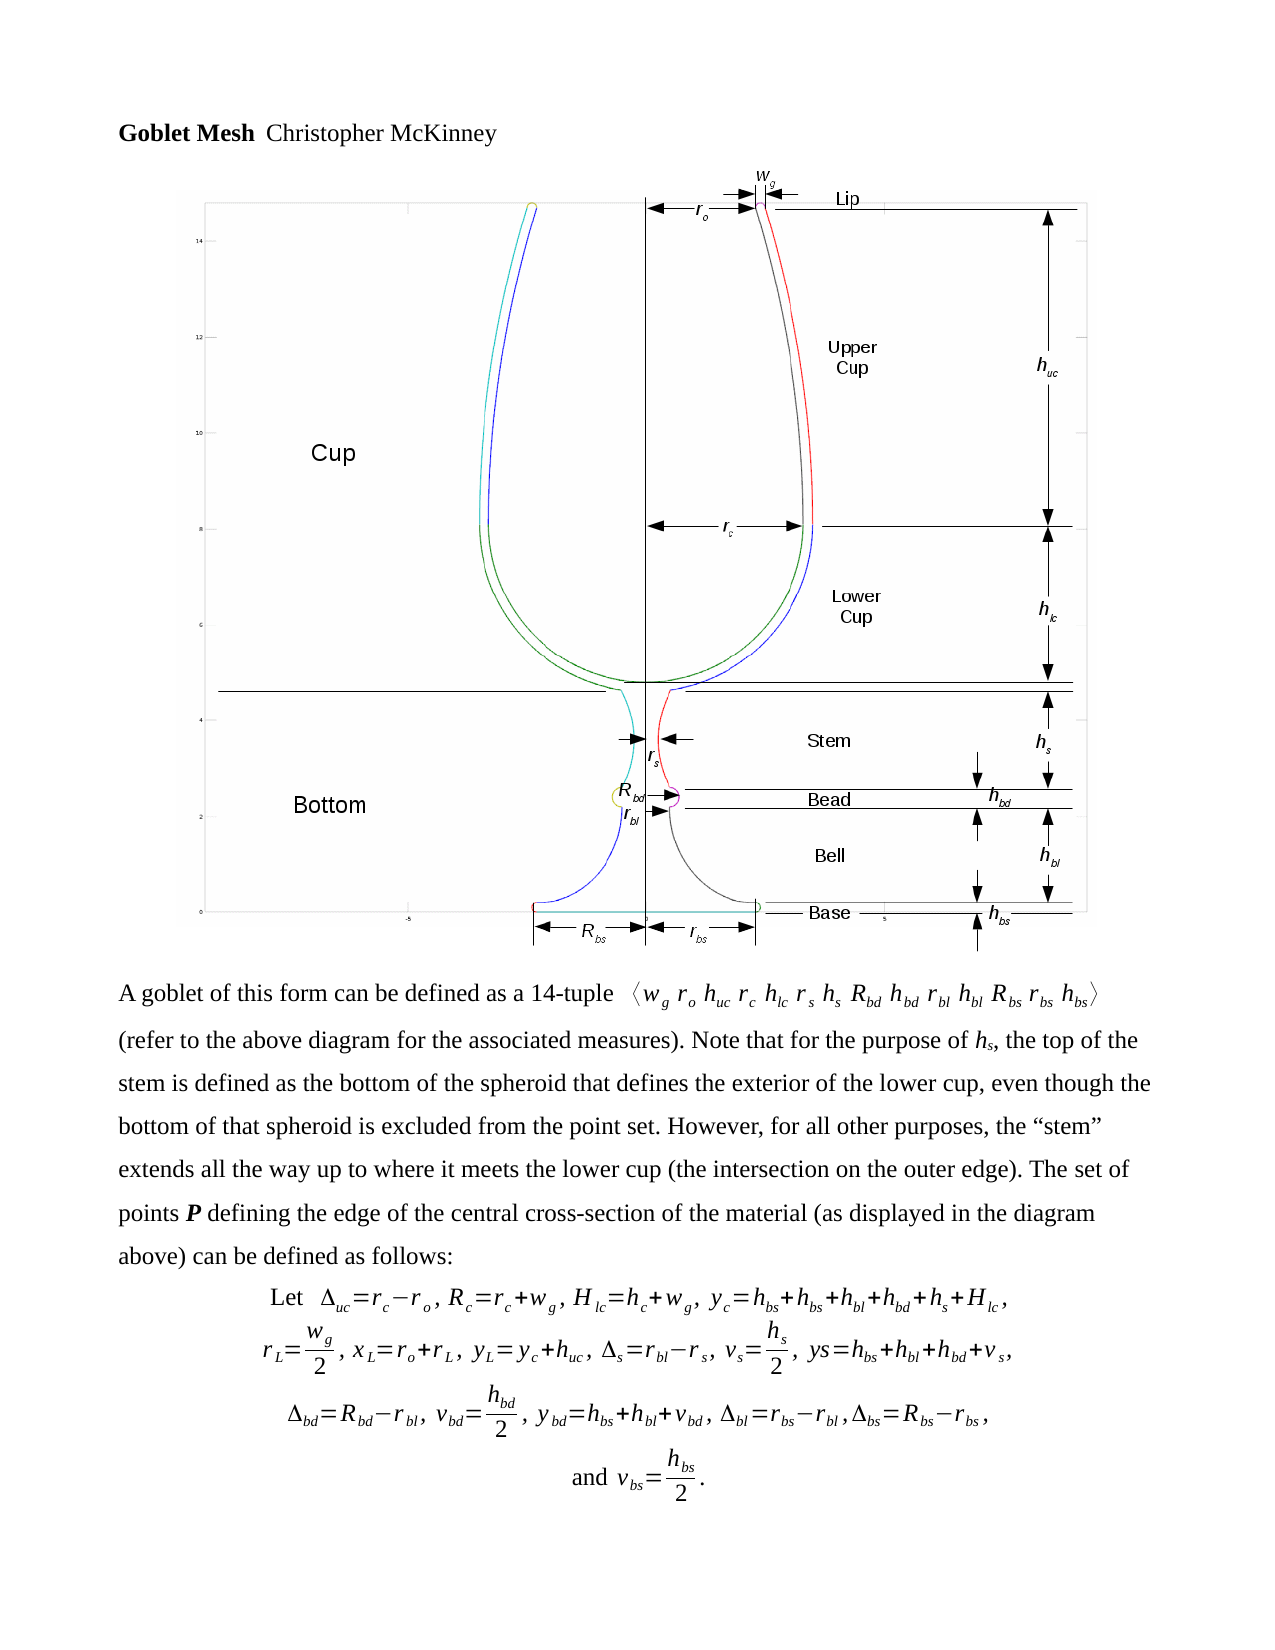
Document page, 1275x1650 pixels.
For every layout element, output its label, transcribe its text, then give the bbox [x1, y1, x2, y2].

text A goblet of this form can be defined as a 14-tuple(refer to the above diagram for the associated measures). Note that for the purpose of hs, the top of the stem is defined as the bottom of the spheroid that defines the exterior of the lower cup, even though the bottom of that spheroid is excluded from the point set. However, for all other purposes, the “stem” extends all the way up to where it meets the lower cup (the intersection on the outer edge). The set of points P defining the edge of the central cross-section of the material (as displayed in the diagram above) can be defined as follows: [118, 964, 1157, 1269]
text Goblet Mesh Christopher McKinney [118, 118, 1157, 147]
picture [118, 161, 1157, 964]
